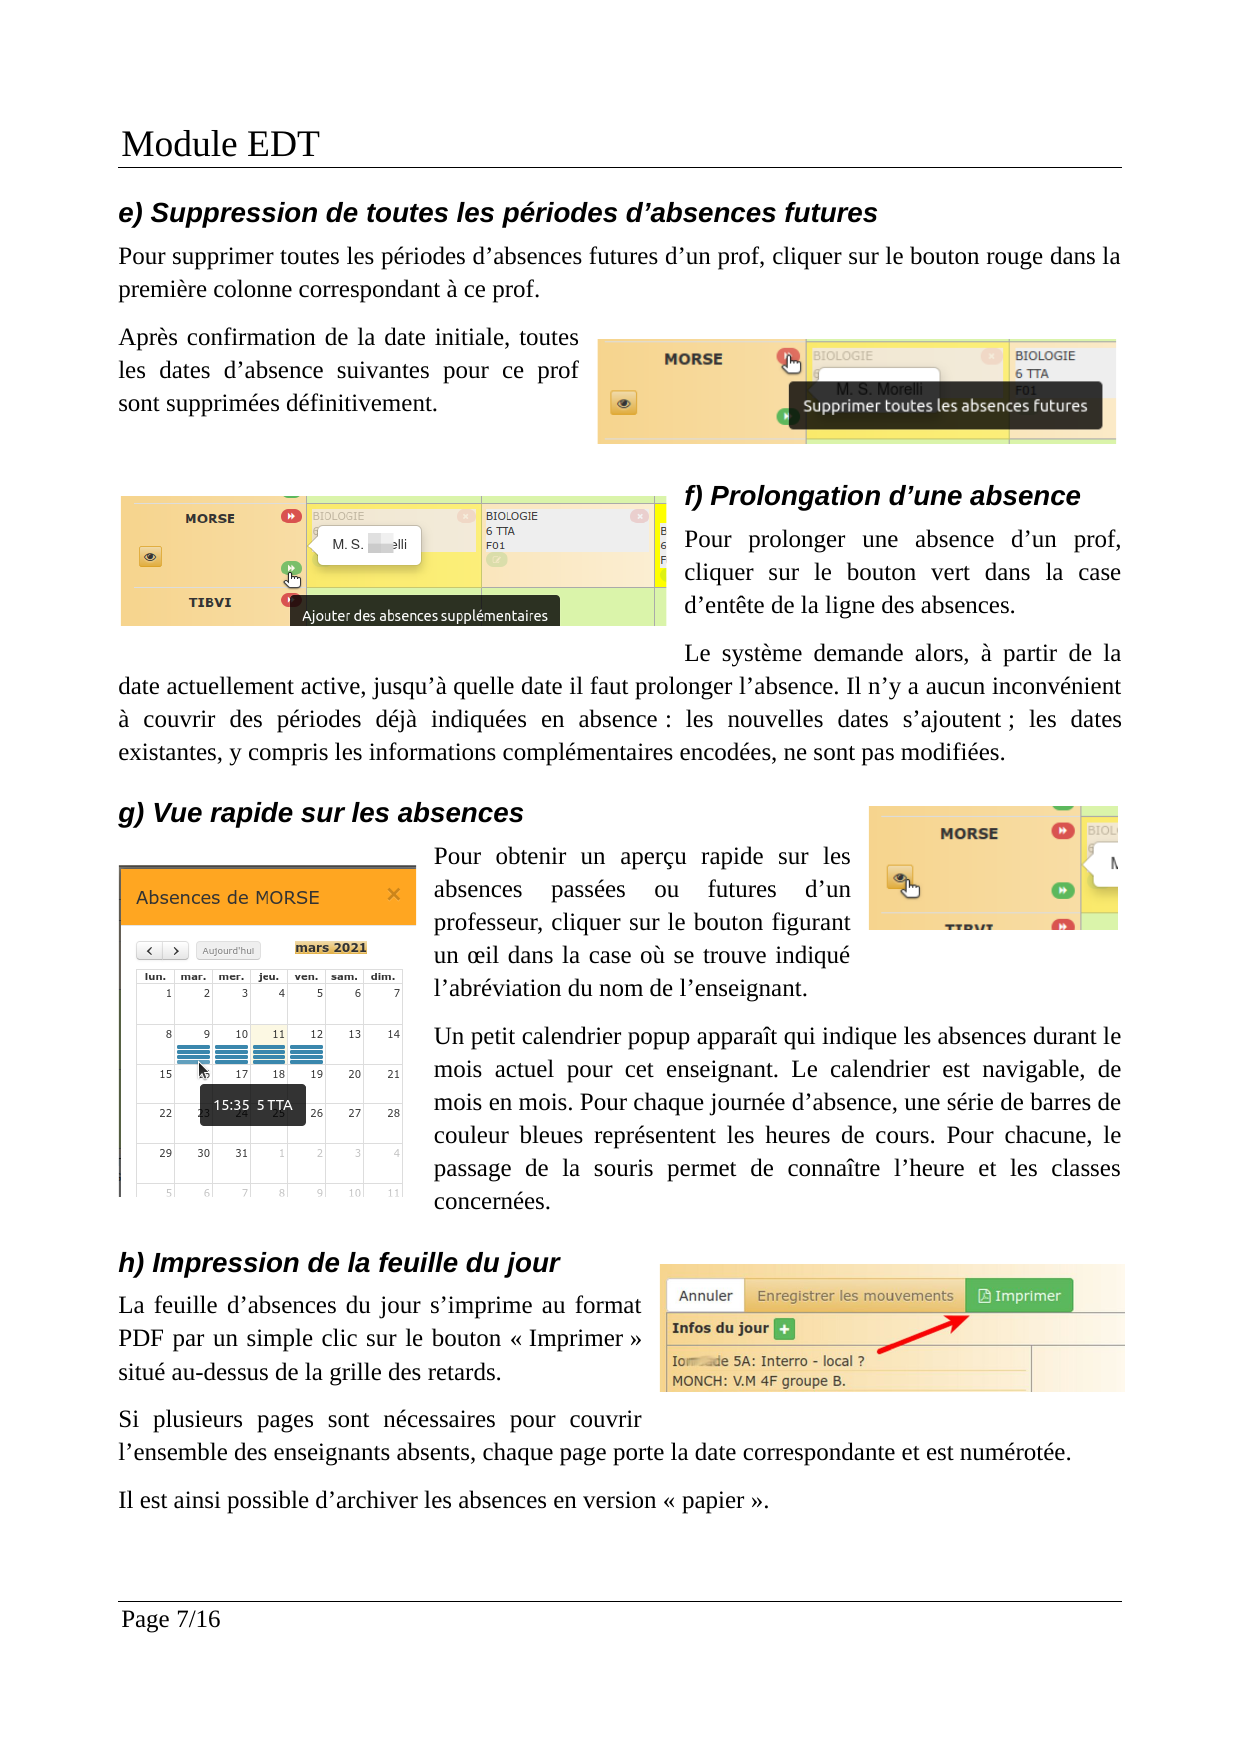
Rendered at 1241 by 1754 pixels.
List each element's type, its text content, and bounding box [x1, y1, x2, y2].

subtitle Impression de la feuille du jour [118, 1246, 1122, 1278]
text Il est ainsi possible d’archiver les absences en version « papier ». [118, 1485, 1122, 1513]
subtitle Suppression de toutes les périodes d’absences futures [118, 197, 1122, 228]
picture [120, 496, 667, 626]
text Le système demande alors, à partir de la date actuellement active, jusqu’à quelle date il faut prolonger l’absence. Il n’y a aucun inconvénient à couvrir des périodes déjà indiquées en absence : les nouvelles dates s’ajoutent ; les dates existantes, y compris les informations complémentaires encodées, ne sont pas modifiées. [118, 638, 1122, 766]
text Après confirmation de la date initiale, toutes les dates d’absence suivantes pour ce prof sont supprimées définitivement. [118, 322, 1122, 416]
subtitle Prolongation d’une absence [118, 448, 1122, 512]
text Pour supprimer toutes les périodes d’absences futures d’un prof, cliquer sur le bouton rouge dans la première colonne correspondant à ce prof. [118, 241, 1122, 303]
subtitle Vue rapide sur les absences [118, 797, 1122, 829]
text Un petit calendrier popup apparaît qui indique les absences durant le mois actuel pour cet enseignant. Le calendrier est navigable, de mois en mois. Pour chaque journée d’absence, une série de barres de couleur bleues représentent les heures de cours. Pour chacune, le passage de la souris permet de connaître l’heure et les classes concernées. [118, 1021, 1122, 1215]
picture [597, 339, 1117, 444]
text Pour prolonger une absence d’un prof, cliquer sur le bouton vert dans la case d’entête de la ligne des absences. [667, 524, 1122, 619]
picture [868, 806, 1118, 930]
picture [659, 1264, 1125, 1392]
text La feuille d’absences du jour s’imprime au format PDF par un simple clic sur le bouton « Imprimer » situé au-dessus de la grille des retards. [118, 1291, 659, 1385]
text Si plusieurs pages sont nécessaires pour couvrir l’ensemble des enseignants absents, chaque page porte la date correspondante et est numérotée. [118, 1404, 1122, 1466]
picture [118, 865, 417, 1197]
text Pour obtenir un aperçu rapide sur les absences passées ou futures d’un professeur, cliquer sur le bouton figurant un œil dans la case où se trouve indiqué l’abréviation du nom de l’enseignant. [118, 841, 1122, 1002]
